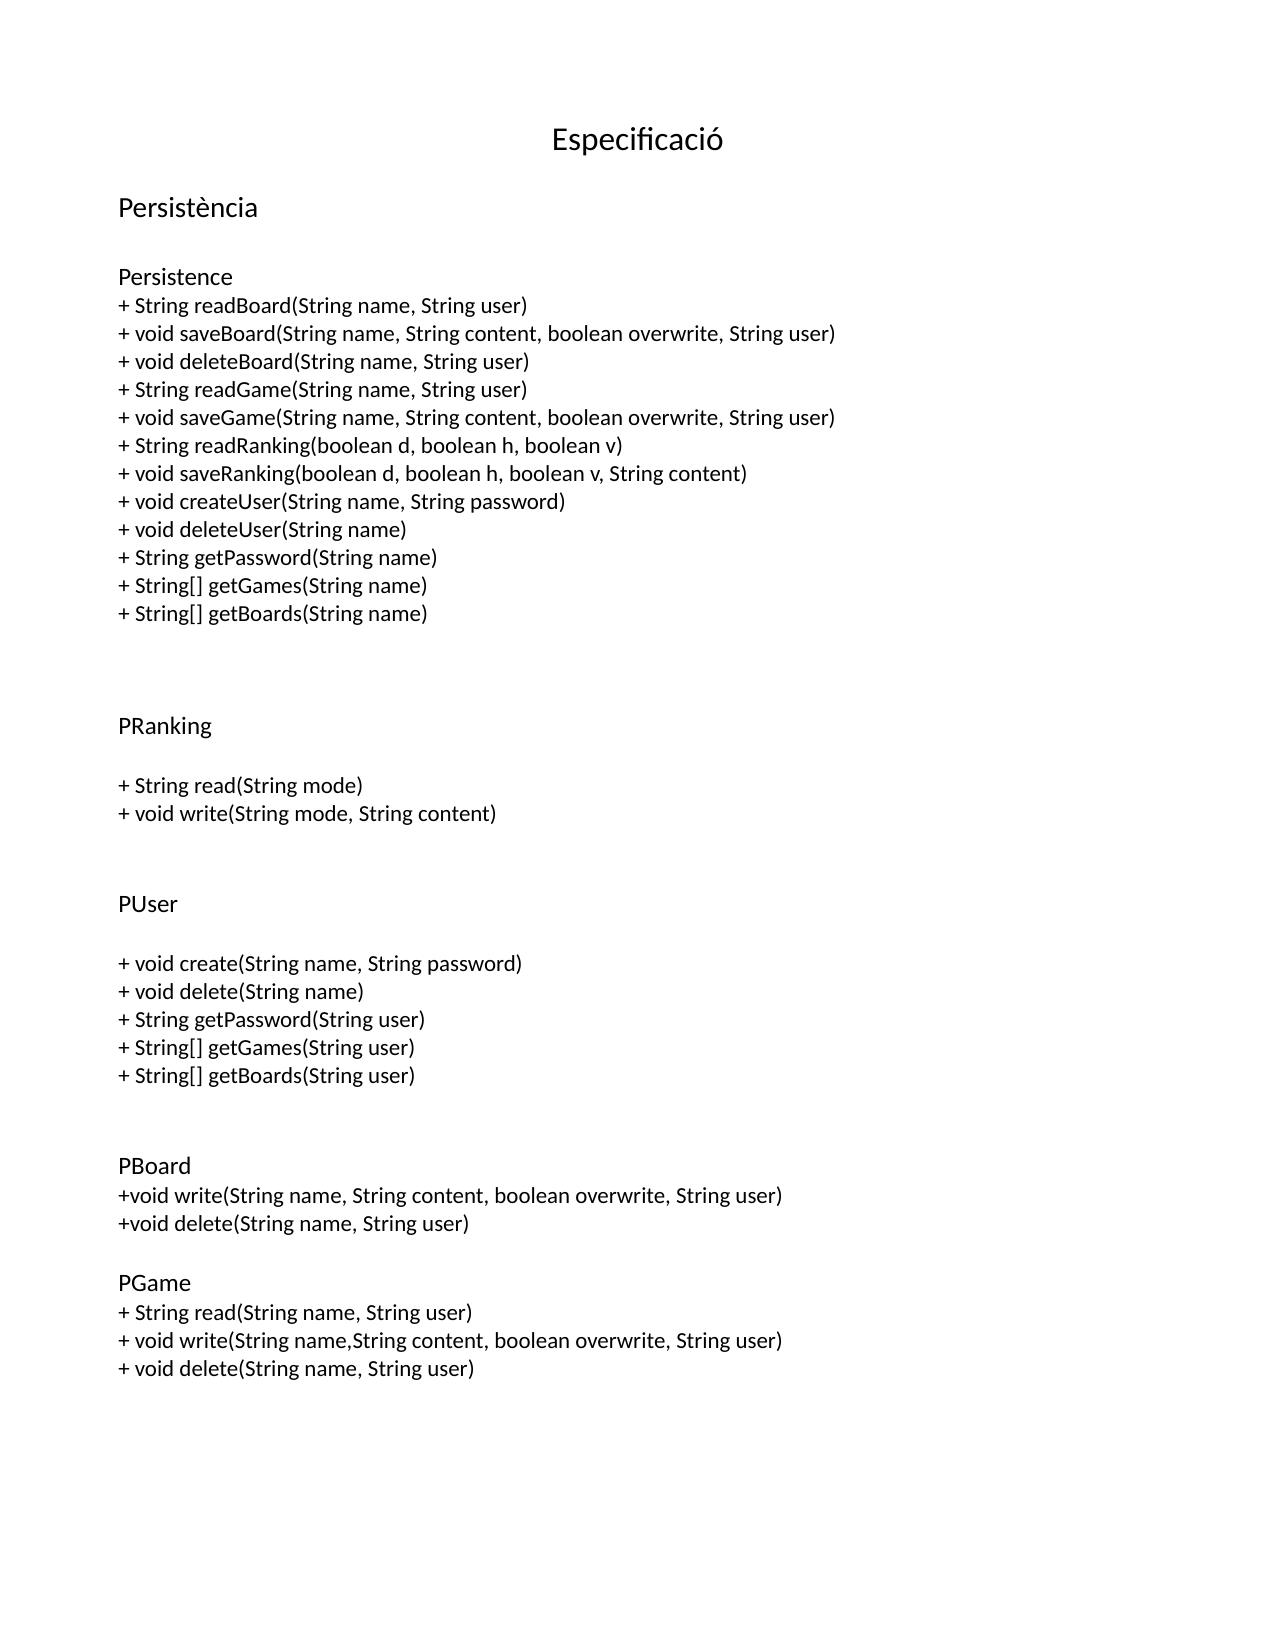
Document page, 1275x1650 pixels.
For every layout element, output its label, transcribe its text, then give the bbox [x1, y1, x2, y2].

text + void delete(String name) [118, 977, 1157, 1005]
text + void saveBoard(String name, String content, boolean overwrite, String user) [118, 319, 1157, 347]
text Persistence [118, 261, 1157, 291]
text + void create(String name, String password) [118, 949, 1157, 977]
text + void delete(String name, String user) [118, 1354, 1157, 1382]
text + String getPassword(String name) [118, 543, 1157, 571]
text +void delete(String name, String user) [118, 1209, 1157, 1237]
text PGame [118, 1267, 1157, 1298]
text + String read(String mode) [118, 771, 1157, 799]
text + void write(String name,String content, boolean overwrite, String user) [118, 1326, 1157, 1354]
text + void createUser(String name, String password) [118, 487, 1157, 515]
text + void deleteUser(String name) [118, 515, 1157, 543]
text Persistència [118, 189, 1157, 225]
text + void saveRanking(boolean d, boolean h, boolean v, String content) [118, 459, 1157, 487]
text + String[] getGames(String user) [118, 1033, 1157, 1061]
text + void write(String mode, String content) [118, 799, 1157, 827]
text + void saveGame(String name, String content, boolean overwrite, String user) [118, 403, 1157, 431]
text PBoard [118, 1150, 1157, 1181]
text Especificació [118, 118, 1157, 159]
text + String[] getBoards(String name) [118, 599, 1157, 627]
text +void write(String name, String content, boolean overwrite, String user) [118, 1181, 1157, 1209]
text + String[] getGames(String name) [118, 571, 1157, 599]
text PRanking [118, 710, 1157, 741]
text + String getPassword(String user) [118, 1005, 1157, 1033]
text + String readGame(String name, String user) [118, 375, 1157, 403]
text + String read(String name, String user) [118, 1298, 1157, 1326]
text + void deleteBoard(String name, String user) [118, 347, 1157, 375]
text + String readRanking(boolean d, boolean h, boolean v) [118, 431, 1157, 459]
text + String[] getBoards(String user) [118, 1061, 1157, 1089]
text PUser [118, 888, 1157, 919]
text + String readBoard(String name, String user) [118, 291, 1157, 319]
